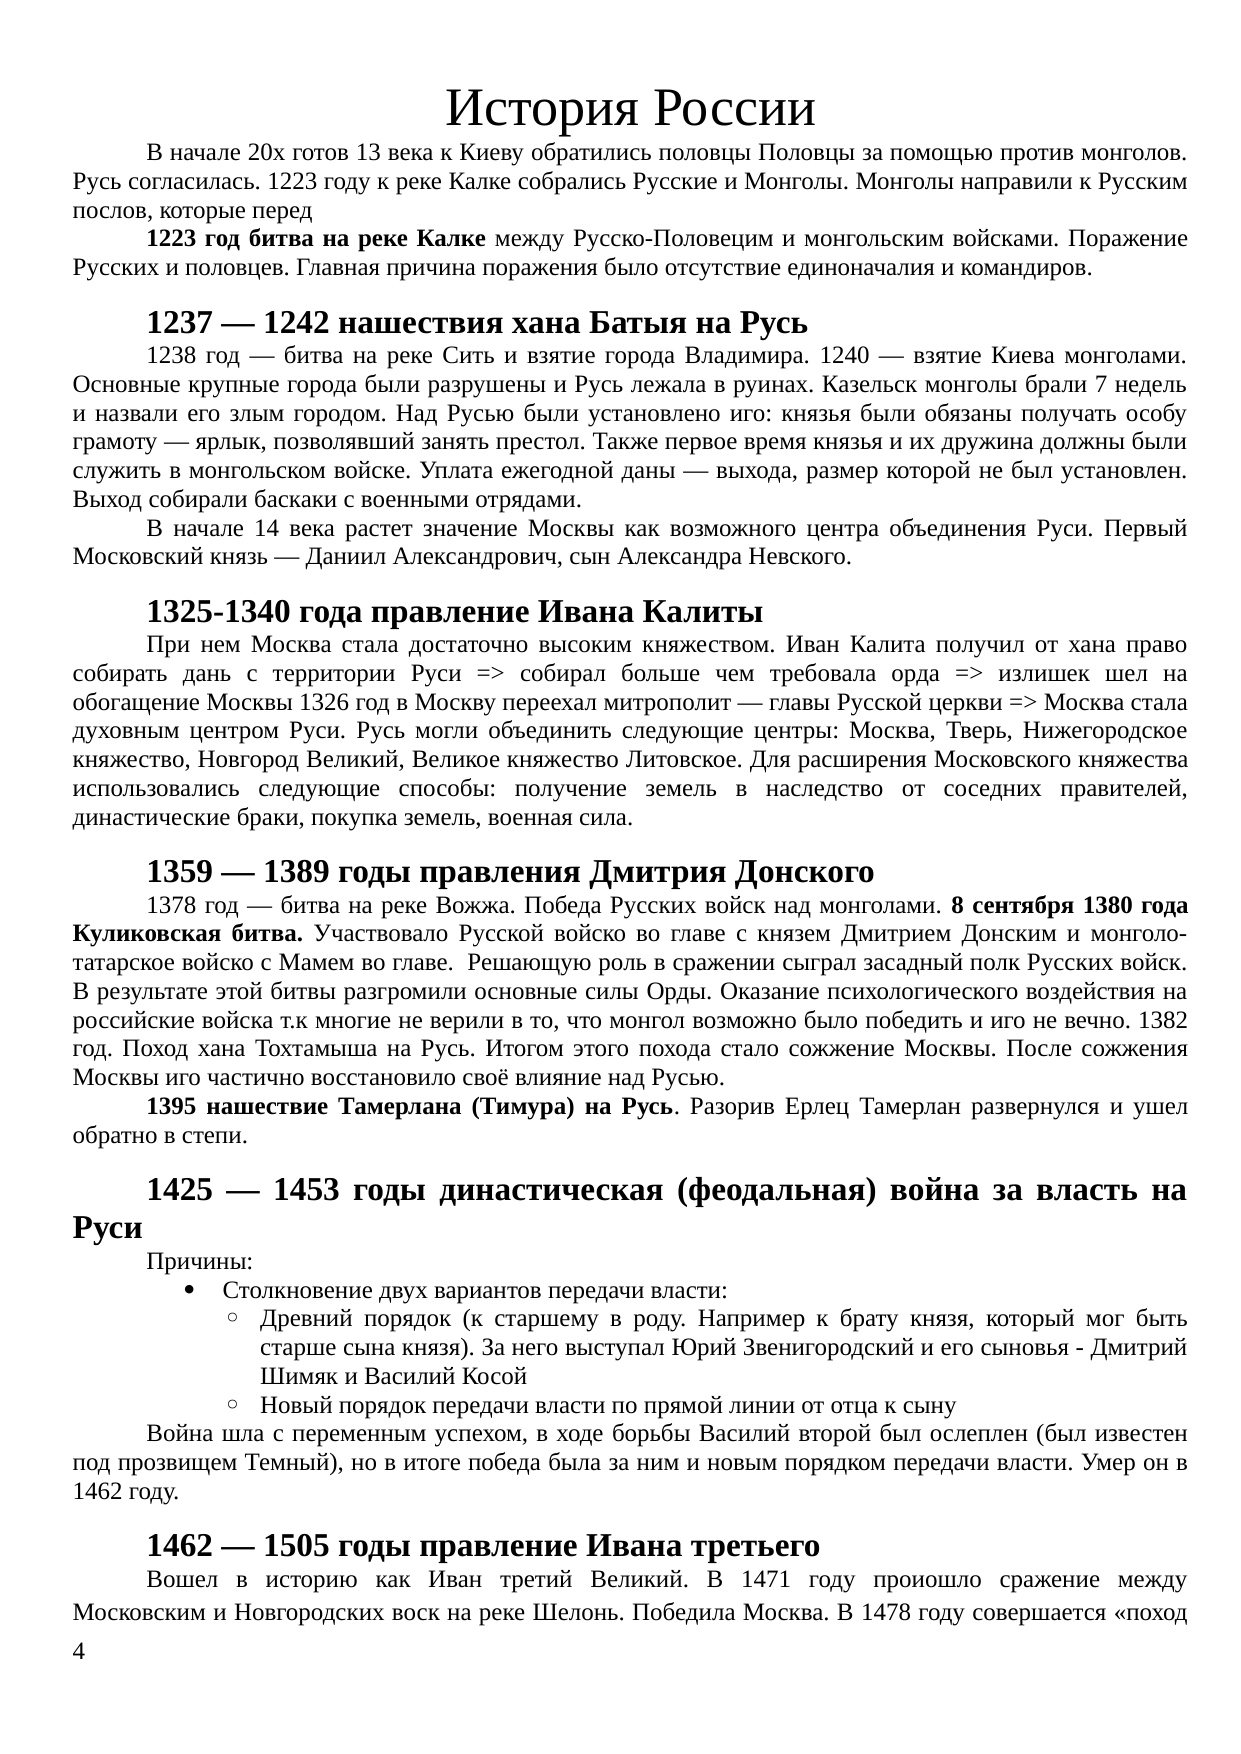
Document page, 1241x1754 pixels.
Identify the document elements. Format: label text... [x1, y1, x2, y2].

list Новый порядок передачи власти по прямой линии от отца к сыну [222, 1390, 1189, 1418]
subtitle 1237 — 1242 нашествия хана Батыя на Русь [72, 302, 1189, 340]
text В начале 20х готов 13 века к Киеву обратились половцы Половцы за помощью против монголов. Русь согласилась. 1223 году к реке Калке собрались Русские и Монголы. Монголы направили к Русским послов, которые перед [72, 137, 1189, 223]
text При нем Москва стала достаточно высоким княжеством. Иван Калита получил от хана право собирать дань с территории Руси => собирал больше чем требовала орда => излишек шел на обогащение Москвы 1326 год в Москву переехал митрополит — главы Русской церкви => Москва стала духовным центром Руси. Русь могли объединить следующие центры: Москва, Тверь, Нижегородское княжество, Новгород Великий, Великое княжество Литовское. Для расширения Московского княжества использовались следующие способы: получение земель в наследство от соседних правителей, династические браки, покупка земель, военная сила. [72, 629, 1189, 831]
text 1378 год — битва на реке Вожжа. Победа Русских войск над монголами. 8 сентября 1380 года Куликовская битва. Участвовало Русской войско во главе с князем Дмитрием Донским и монголо-татарское войско с Мамем во главе. Решающую роль в сражении сыграл засадный полк Русских войск. В результате этой битвы разгромили основные силы Орды. Оказание психологического воздействия на российские войска т.к многие не верили в то, что монгол возможно было победить и иго не вечно. 1382 год. Поход хана Тохтамыша на Русь. Итогом этого похода стало сожжение Москвы. После сожжения Москвы иго частично восстановило своё влияние над Русью. [72, 890, 1189, 1091]
list 1462 — 1505 годы правление Ивана третьего [72, 1526, 1189, 1564]
text Причины: [72, 1246, 1189, 1275]
text 1238 год — битва на реке Сить и взятие города Владимира. 1240 — взятие Киева монголами. Основные крупные города были разрушены и Русь лежала в руинах. Казельск монголы брали 7 недель и назвали его злым городом. Над Русью были установлено иго: князья были обязаны получать особу грамоту — ярлык, позволявший занять престол. Также первое время князья и их дружина должны были служить в монгольском войске. Уплата ежегодной даны — выхода, размер которой не был установлен. Выход собирали баскаки с военными отрядами. [72, 340, 1189, 513]
text 1395 нашествие Тамерлана (Тимура) на Русь. Разорив Ерлец Тамерлан развернулся и ушел обратно в степи. [72, 1091, 1189, 1148]
list Древний порядок (к старшему в роду. Например к брату князя, который мог быть старше сына князя). За него выступал Юрий Звенигородский и его сыновья - Дмитрий Шимяк и Василий Косой [222, 1303, 1189, 1390]
list 1425 — 1453 годы династическая (феодальная) война за власть на Руси [72, 1169, 1189, 1246]
text Война шла с переменным успехом, в ходе борьбы Василий второй был ослеплен (был известен под прозвищем Темный), но в итоге победа была за ним и новым порядком передачи власти. Умер он в 1462 году. [72, 1418, 1189, 1505]
subtitle 1325-1340 года правление Ивана Калиты [72, 591, 1189, 629]
text В начале 14 века растет значение Москвы как возможного центра объединения Руси. Первый Московский князь — Даниил Александрович, сын Александра Невского. [72, 513, 1189, 570]
list 1359 — 1389 годы правления Дмитрия Донского [72, 851, 1189, 890]
list Столкновение двух вариантов передачи власти: [185, 1275, 1189, 1303]
text 1223 год битва на реке Калке между Русско-Половецим и монгольским войсками. Поражение Русских и половцев. Главная причина поражения было отсутствие единоначалия и командиров. [72, 223, 1189, 281]
text Вошел в историю как Иван третий Великий. В 1471 году проиошло сражение между Московским и Новгородских воск на реке Шелонь. Победила Москва. В 1478 году совершается «поход [72, 1564, 1189, 1626]
